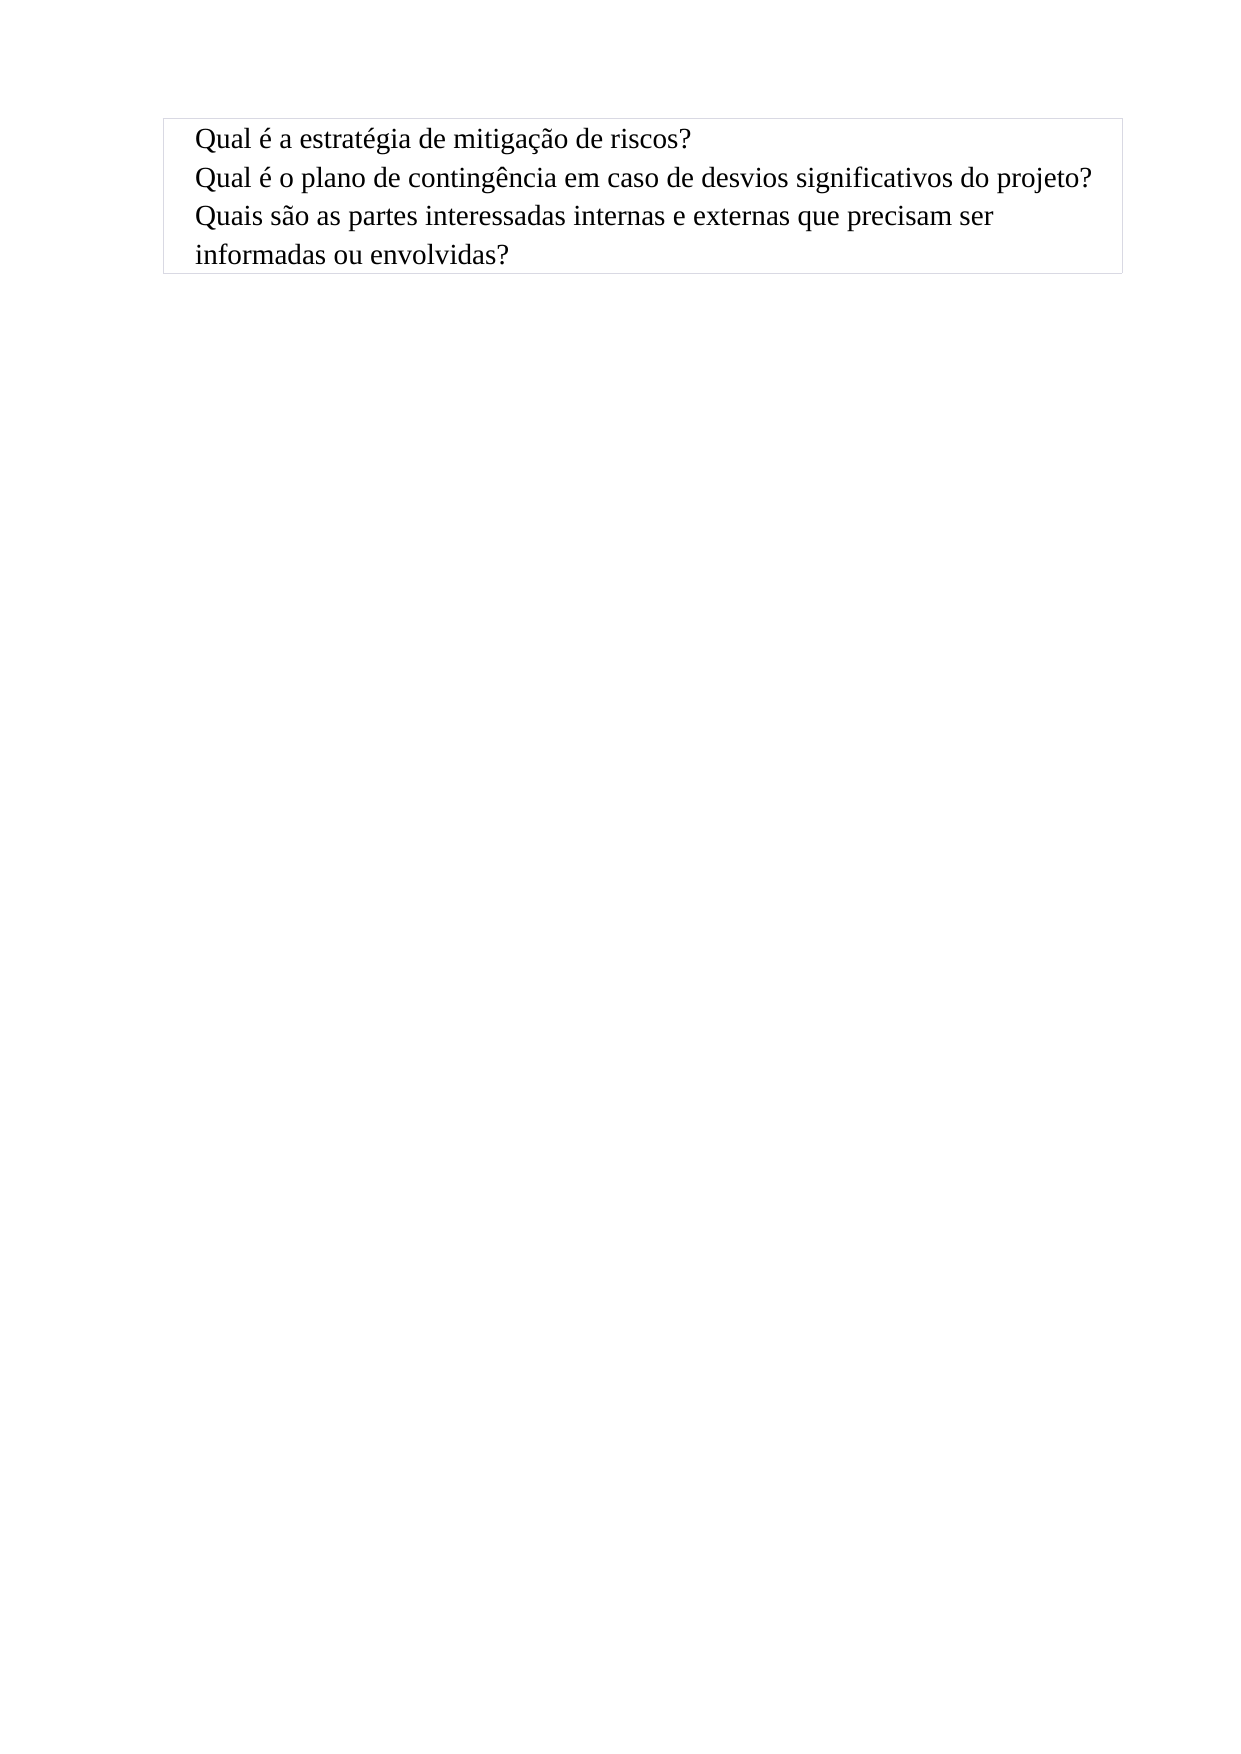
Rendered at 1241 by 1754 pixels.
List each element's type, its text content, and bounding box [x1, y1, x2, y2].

list Qual é o plano de contingência em caso de desvios significativos do projeto? [164, 157, 1122, 193]
list Quais são as partes interessadas internas e externas que precisam ser informadas ou envolvidas? [164, 195, 1122, 273]
list Qual é a estratégia de mitigação de riscos? [164, 119, 1122, 155]
